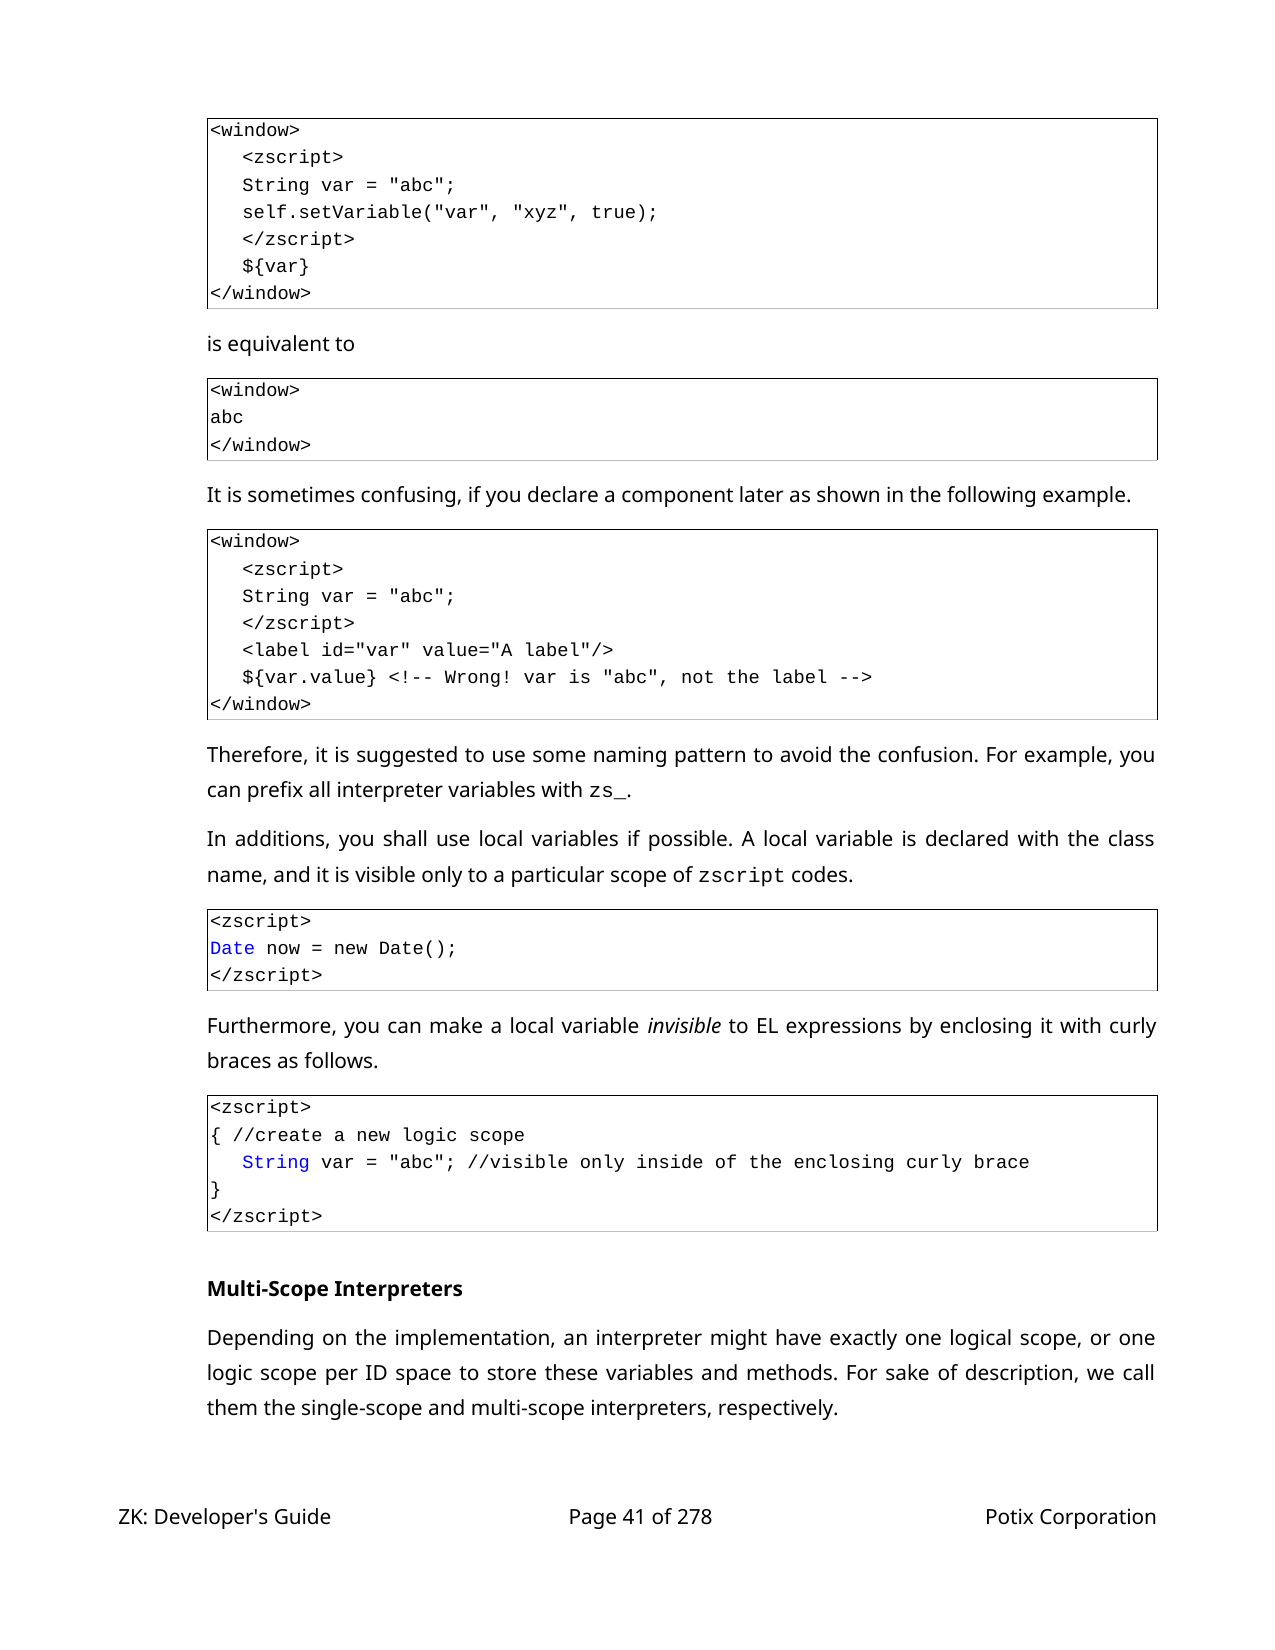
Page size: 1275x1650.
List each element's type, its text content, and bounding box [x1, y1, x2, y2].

text ${var} [208, 254, 1157, 278]
text <label id="var" value="A label"/> [208, 638, 1157, 662]
text </window> [208, 432, 1157, 460]
text String var = "abc"; [208, 583, 1157, 608]
text <window> [208, 119, 1157, 142]
text ${var.value} <!-- Wrong! var is "abc", not the label --> [208, 665, 1157, 689]
text <window> [208, 530, 1157, 553]
text <zscript> [208, 556, 1157, 581]
text Therefore, it is suggested to use some naming pattern to avoid the confusion. For example, you can prefix all interpreter variables with zs_. [207, 740, 1157, 804]
text String var = "abc"; //visible only inside of the enclosing curly brace [208, 1150, 1157, 1174]
text </zscript> [208, 611, 1157, 635]
text Depending on the implementation, an interpreter might have exactly one logical scope, or one logic scope per ID space to store these variables and methods. For sake of description, we call them the single-scope and multi-scope interpreters, respectively. [207, 1323, 1157, 1421]
text Date now = new Date(); [208, 936, 1157, 960]
text <zscript> [208, 910, 1157, 933]
text Furthermore, you can make a local variable invisible to EL expressions by enclosing it with curly braces as follows. [207, 1011, 1157, 1075]
text </zscript> [208, 1204, 1157, 1231]
text is equivalent to [207, 329, 1157, 357]
text </window> [208, 692, 1157, 719]
text { //create a new logic scope [208, 1122, 1157, 1147]
text abc [208, 405, 1157, 429]
text </window> [208, 281, 1157, 308]
text <zscript> [208, 1096, 1157, 1119]
text </zscript> [208, 963, 1157, 990]
text } [208, 1177, 1157, 1201]
text String var = "abc"; [208, 172, 1157, 197]
text <zscript> [208, 145, 1157, 169]
text self.setVariable("var", "xyz", true); [208, 200, 1157, 224]
text <window> [208, 379, 1157, 402]
text It is sometimes confusing, if you declare a component later as shown in the following example. [207, 480, 1157, 508]
text In additions, you shall use local variables if possible. A local variable is declared with the class name, and it is visible only to a particular scope of zscript codes. [207, 824, 1157, 888]
subtitle Multi-Scope Interpreters [207, 1274, 1157, 1302]
text </zscript> [208, 227, 1157, 251]
